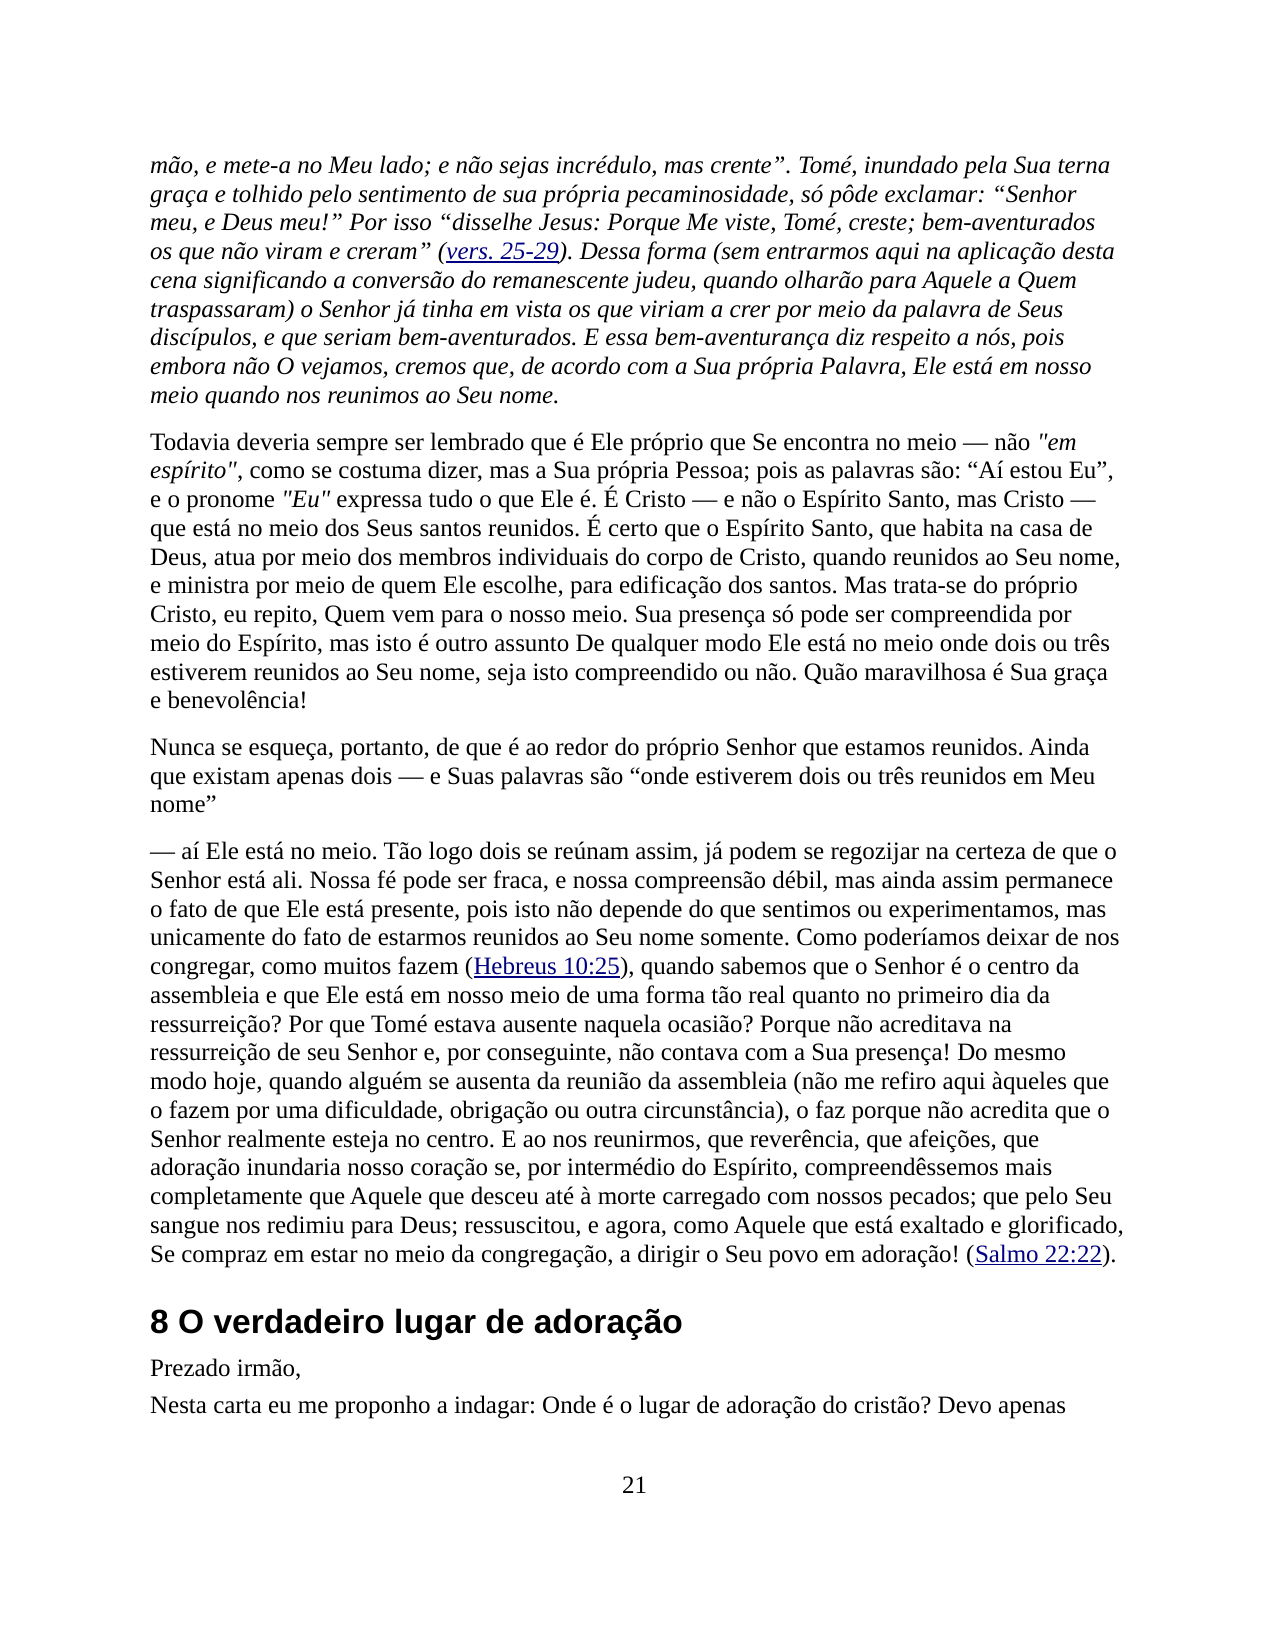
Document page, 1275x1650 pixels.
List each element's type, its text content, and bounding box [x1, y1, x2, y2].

text mão, e mete-a no Meu lado; e não sejas incrédulo, mas crente”. Tomé, inundado pela Sua terna graça e tolhido pelo sentimento de sua própria pecaminosidade, só pôde exclamar: “Senhor meu, e Deus meu!” Por isso “disselhe Jesus: Porque Me viste, Tomé, creste; bem-aventurados os que não viram e creram” (vers. 25-29). Dessa forma (sem entrarmos aqui na aplicação desta cena significando a conversão do remanescente judeu, quando olharão para Aquele a Quem traspassaram) o Senhor já tinha em vista os que viriam a crer por meio da palavra de Seus discípulos, e que seriam bem-aventurados. E essa bem-aventurança diz respeito a nós, pois embora não O vejamos, cremos que, de acordo com a Sua própria Palavra, Ele está em nosso meio quando nos reunimos ao Seu nome. [150, 150, 1125, 409]
text Nunca se esqueça, portanto, de que é ao redor do próprio Senhor que estamos reunidos. Ainda que existam apenas dois — e Suas palavras são “onde estiverem dois ou três reunidos em Meu nome” [150, 732, 1125, 818]
text Prezado irmão, [150, 1353, 1125, 1381]
text Nesta carta eu me proponho a indagar: Onde é o lugar de adoração do cristão? Devo apenas [150, 1390, 1125, 1419]
text — aí Ele está no meio. Tão logo dois se reúnam assim, já podem se regozijar na certeza de que o Senhor está ali. Nossa fé pode ser fraca, e nossa compreensão débil, mas ainda assim permanece o fato de que Ele está presente, pois isto não depende do que sentimos ou experimentamos, mas unicamente do fato de estarmos reunidos ao Seu nome somente. Como poderíamos deixar de nos congregar, como muitos fazem (Hebreus 10:25), quando sabemos que o Senhor é o centro da assembleia e que Ele está em nosso meio de uma forma tão real quanto no primeiro dia da ressurreição? Por que Tomé estava ausente naquela ocasião? Porque não acreditava na ressurreição de seu Senhor e, por conseguinte, não contava com a Sua presença! Do mesmo modo hoje, quando alguém se ausenta da reunião da assembleia (não me refiro aqui àqueles que o fazem por uma dificuldade, obrigação ou outra circunstância), o faz porque não acredita que o Senhor realmente esteja no centro. E ao nos reunirmos, que reverência, que afeições, que adoração inundaria nosso coração se, por intermédio do Espírito, compreendêssemos mais completamente que Aquele que desceu até à morte carregado com nossos pecados; que pelo Seu sangue nos redimiu para Deus; ressuscitou, e agora, como Aquele que está exaltado e glorificado, Se compraz em estar no meio da congregação, a dirigir o Seu povo em adoração! (Salmo 22:22). [150, 836, 1125, 1267]
subtitle 8 O verdadeiro lugar de adoração [150, 1301, 1125, 1340]
text Todavia deveria sempre ser lembrado que é Ele próprio que Se encontra no meio — não "em espírito", como se costuma dizer, mas a Sua própria Pessoa; pois as palavras são: “Aí estou Eu”, e o pronome "Eu" expressa tudo o que Ele é. É Cristo — e não o Espírito Santo, mas Cristo — que está no meio dos Seus santos reunidos. É certo que o Espírito Santo, que habita na casa de Deus, atua por meio dos membros individuais do corpo de Cristo, quando reunidos ao Seu nome, e ministra por meio de quem Ele escolhe, para edificação dos santos. Mas trata-se do próprio Cristo, eu repito, Quem vem para o nosso meio. Sua presença só pode ser compreendida por meio do Espírito, mas isto é outro assunto De qualquer modo Ele está no meio onde dois ou três estiverem reunidos ao Seu nome, seja isto compreendido ou não. Quão maravilhosa é Sua graça e benevolência! [150, 427, 1125, 714]
